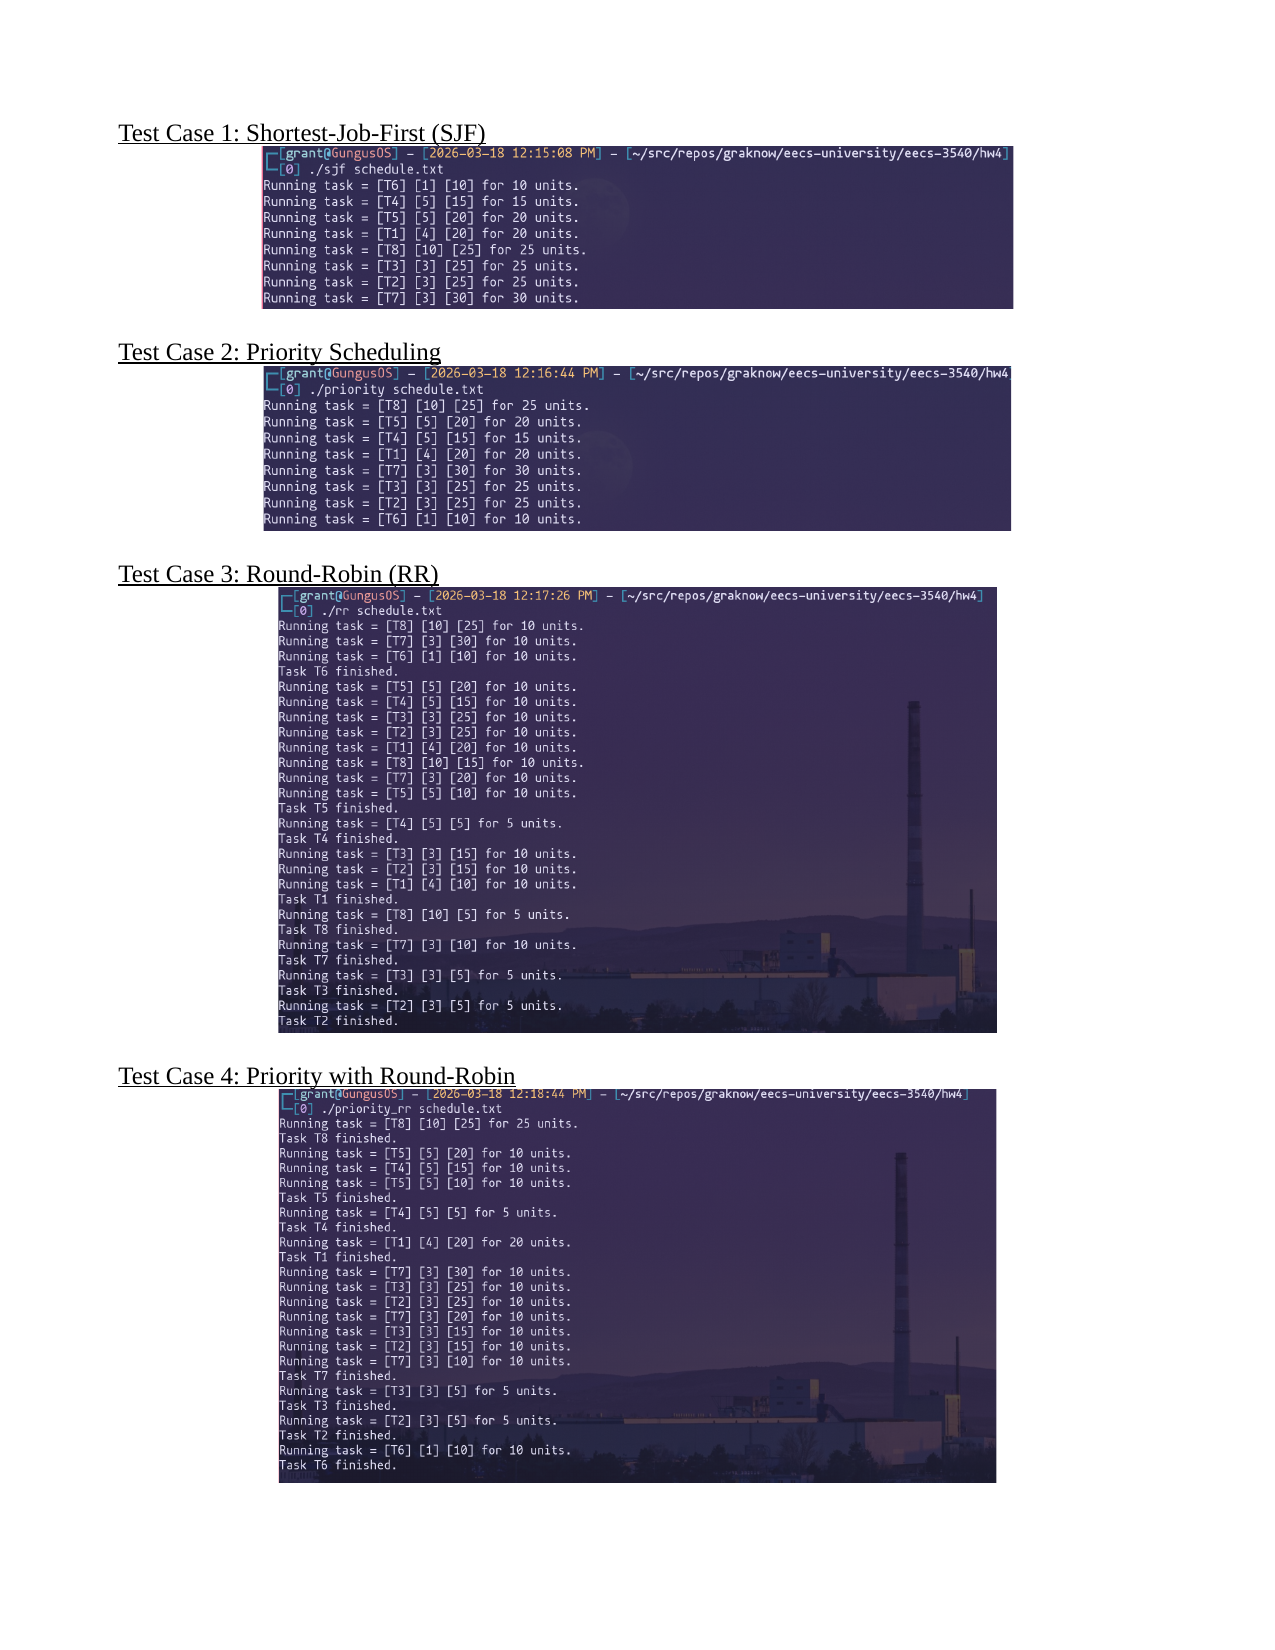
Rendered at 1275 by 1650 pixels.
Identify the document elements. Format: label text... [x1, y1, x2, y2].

text Test Case 3: Round-Robin (RR) [118, 366, 1157, 588]
picture [263, 366, 1012, 531]
text Test Case 4: Priority with Round-Robin [118, 1061, 1157, 1090]
picture [278, 1089, 997, 1483]
picture [278, 587, 997, 1033]
picture [261, 146, 1014, 309]
text Test Case 2: Priority Scheduling [118, 147, 1157, 366]
text Test Case 1: Shortest-Job-First (SJF) [118, 118, 1157, 147]
